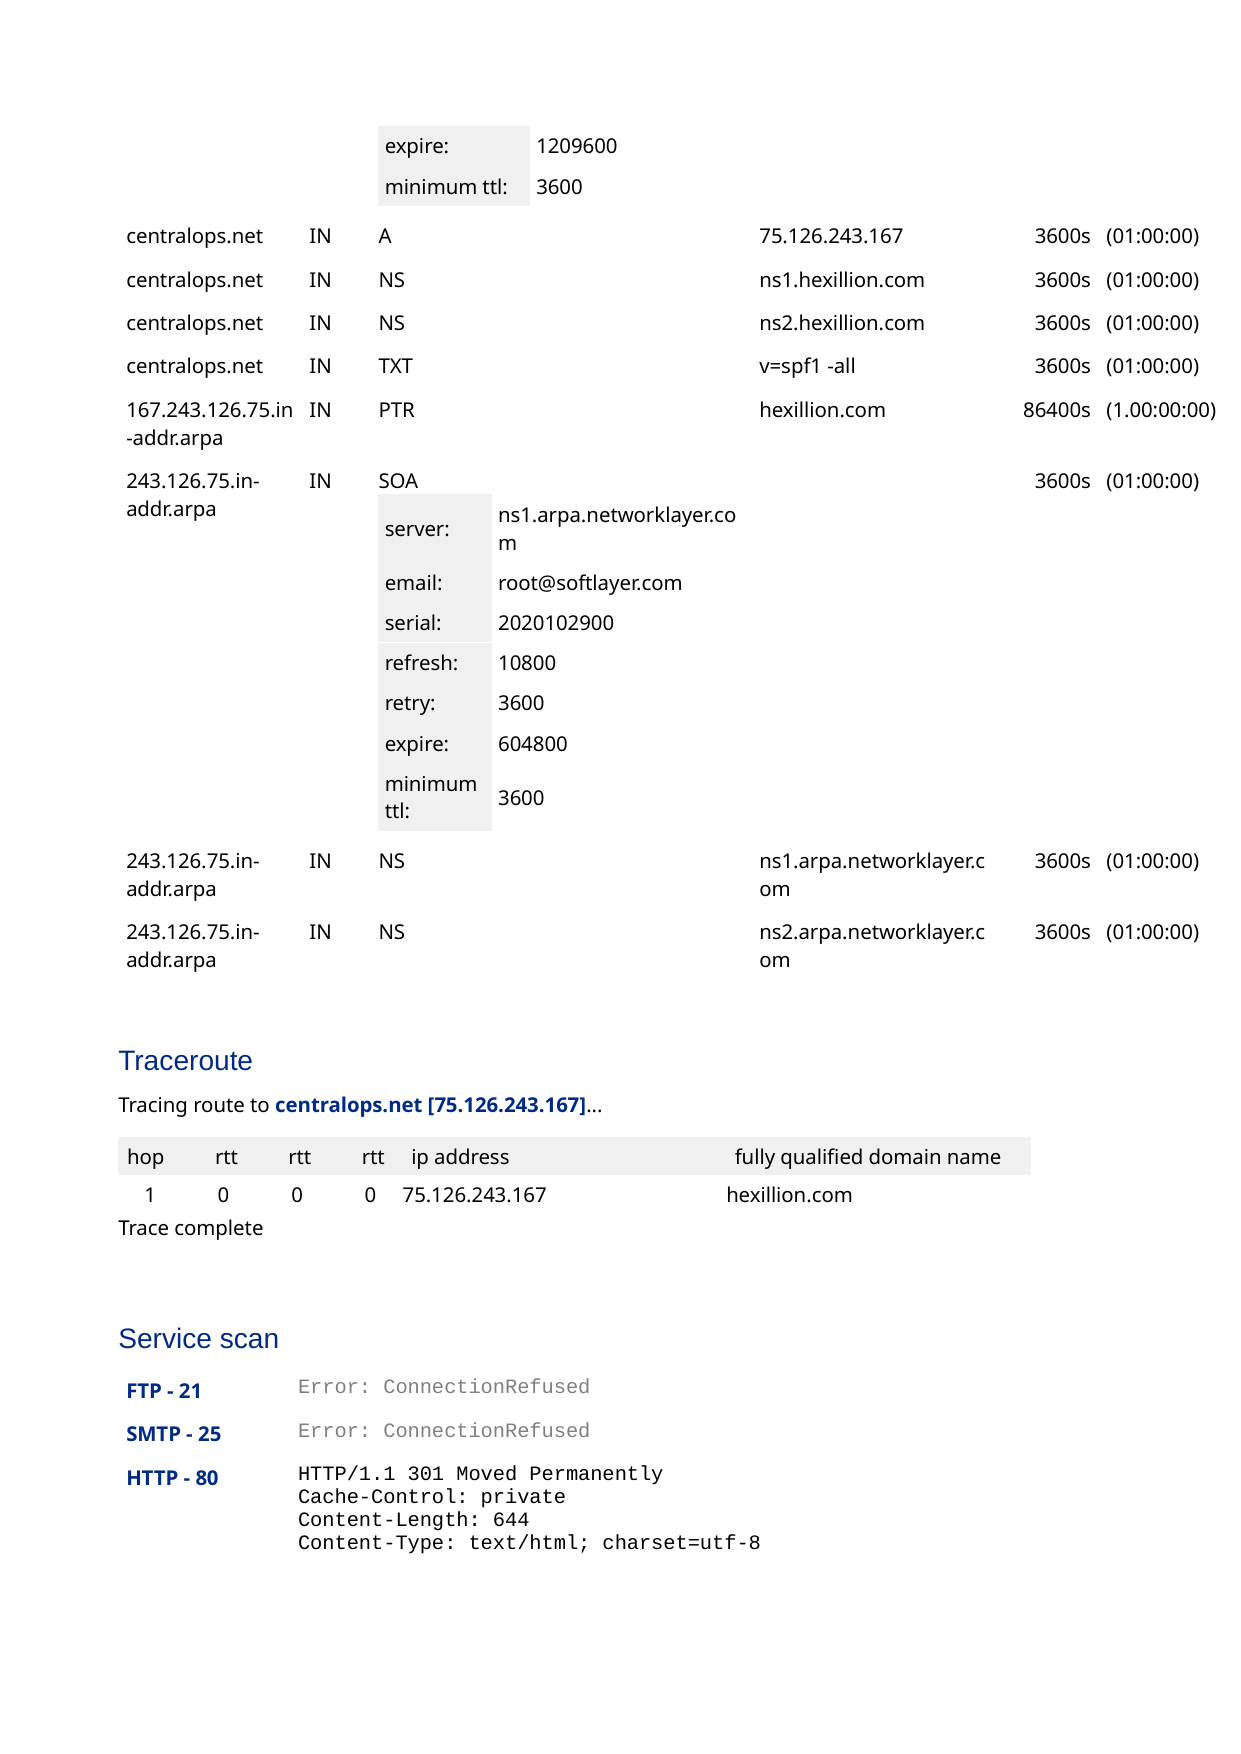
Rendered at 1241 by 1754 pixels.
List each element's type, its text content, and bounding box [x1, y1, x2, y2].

table_cell ns1.hexillion.com [751, 258, 1004, 301]
table_cell [301, 118, 371, 214]
table_cell IN [301, 301, 371, 344]
table_cell NS [371, 258, 751, 301]
table_cell centralops.net [118, 344, 301, 388]
table_cell [371, 118, 751, 214]
table_cell NS [371, 839, 751, 910]
subtitle Service scan [118, 1322, 1122, 1354]
table_header [389, 1137, 406, 1175]
table_cell IN [301, 388, 371, 459]
table_cell serial: [378, 602, 492, 642]
table_cell 75.126.243.167 [751, 214, 1004, 258]
table_cell (01:00:00) [1099, 258, 1240, 301]
table_cell 10800 [492, 643, 743, 683]
text Trace complete [118, 1213, 1122, 1241]
table_cell (1.00:00:00) [1099, 388, 1240, 459]
table_cell TXT [371, 344, 751, 388]
table_cell minimum ttl: [378, 166, 530, 206]
table_cell centralops.net [118, 214, 301, 258]
table_cell IN [301, 839, 371, 910]
table_header rtt [242, 1137, 316, 1175]
table_header ns1.arpa.networklayer.com [492, 494, 743, 562]
table_header hexillion.com [721, 1175, 871, 1213]
table_cell 3600s [1004, 459, 1098, 839]
table_header rtt [169, 1137, 242, 1175]
table_header ip address [406, 1137, 730, 1175]
table_cell SOA [371, 459, 751, 839]
table_cell minimum ttl: [378, 763, 492, 831]
table_cell IN [301, 459, 371, 839]
table_cell root@softlayer.com [492, 562, 743, 602]
table_cell expire: [378, 723, 492, 763]
table_cell ns2.hexillion.com [751, 301, 1004, 344]
table_cell NS [371, 301, 751, 344]
table_header rtt [316, 1137, 389, 1175]
table_cell [118, 118, 301, 214]
table_header SMTP - 25 [118, 1412, 290, 1456]
table_header 75.126.243.167 [398, 1175, 721, 1213]
table_cell centralops.net [118, 301, 301, 344]
table_cell (01:00:00) [1099, 214, 1240, 258]
table_cell centralops.net [118, 258, 301, 301]
table_cell 3600s [1004, 301, 1098, 344]
table_cell 3600 [492, 763, 743, 831]
table_cell 3600 [530, 166, 741, 206]
table_header 0 [307, 1175, 381, 1213]
table_cell 3600s [1004, 344, 1098, 388]
table_cell 243.126.75.in-addr.arpa [118, 459, 301, 839]
table_cell A [371, 214, 751, 258]
table_cell [1004, 118, 1098, 214]
table_cell (01:00:00) [1099, 910, 1240, 981]
table_cell (01:00:00) [1099, 301, 1240, 344]
table_cell expire: [378, 126, 530, 166]
table_header FTP - 21 [118, 1369, 290, 1412]
table_header 1 [118, 1175, 160, 1213]
table_cell [751, 459, 1004, 839]
table_cell 1209600 [530, 126, 741, 166]
table_cell IN [301, 258, 371, 301]
table_cell (01:00:00) [1099, 839, 1240, 910]
table_cell 3600s [1004, 214, 1098, 258]
table_cell IN [301, 214, 371, 258]
table_cell [1099, 118, 1240, 214]
table_cell 243.126.75.in-addr.arpa [118, 839, 301, 910]
table_cell 3600s [1004, 839, 1098, 910]
table_cell 3600 [492, 683, 743, 723]
table_cell 86400s [1004, 388, 1098, 459]
table_cell IN [301, 910, 371, 981]
table_cell (01:00:00) [1099, 459, 1240, 839]
table_cell 3600s [1004, 258, 1098, 301]
table_cell PTR [371, 388, 751, 459]
table_cell refresh: [378, 643, 492, 683]
table_cell 243.126.75.in-addr.arpa [118, 910, 301, 981]
table_header server: [378, 494, 492, 562]
table_cell [751, 118, 1004, 214]
table_header fully qualified domain name [730, 1137, 1031, 1175]
table_cell IN [301, 344, 371, 388]
table_cell (01:00:00) [1099, 344, 1240, 388]
table_cell ns2.arpa.networklayer.com [751, 910, 1004, 981]
table_header HTTP/1.1 301 Moved Permanently Cache-Control: private Content-Length: 644 Content-Type: text/html; charset=utf-8 [290, 1456, 774, 1563]
subtitle Traceroute [118, 1043, 1122, 1076]
table_cell 167.243.126.75.in-addr.arpa [118, 388, 301, 459]
table_header HTTP - 80 [118, 1456, 290, 1563]
table_header [381, 1175, 398, 1213]
table_header 0 [160, 1175, 234, 1213]
table_cell v=spf1 -all [751, 344, 1004, 388]
table_cell 604800 [492, 723, 743, 763]
table_cell email: [378, 562, 492, 602]
table_header Error: ConnectionRefused [290, 1369, 601, 1412]
table_cell 2020102900 [492, 602, 743, 642]
table_cell 3600s [1004, 910, 1098, 981]
table_cell hexillion.com [751, 388, 1004, 459]
table_header hop [118, 1137, 169, 1175]
table_header 0 [234, 1175, 307, 1213]
table_cell ns1.arpa.networklayer.com [751, 839, 1004, 910]
text Tracing route to centralops.net [75.126.243.167]... [118, 1091, 1122, 1118]
table_cell NS [371, 910, 751, 981]
table_header Error: ConnectionRefused [290, 1412, 601, 1456]
table_cell retry: [378, 683, 492, 723]
